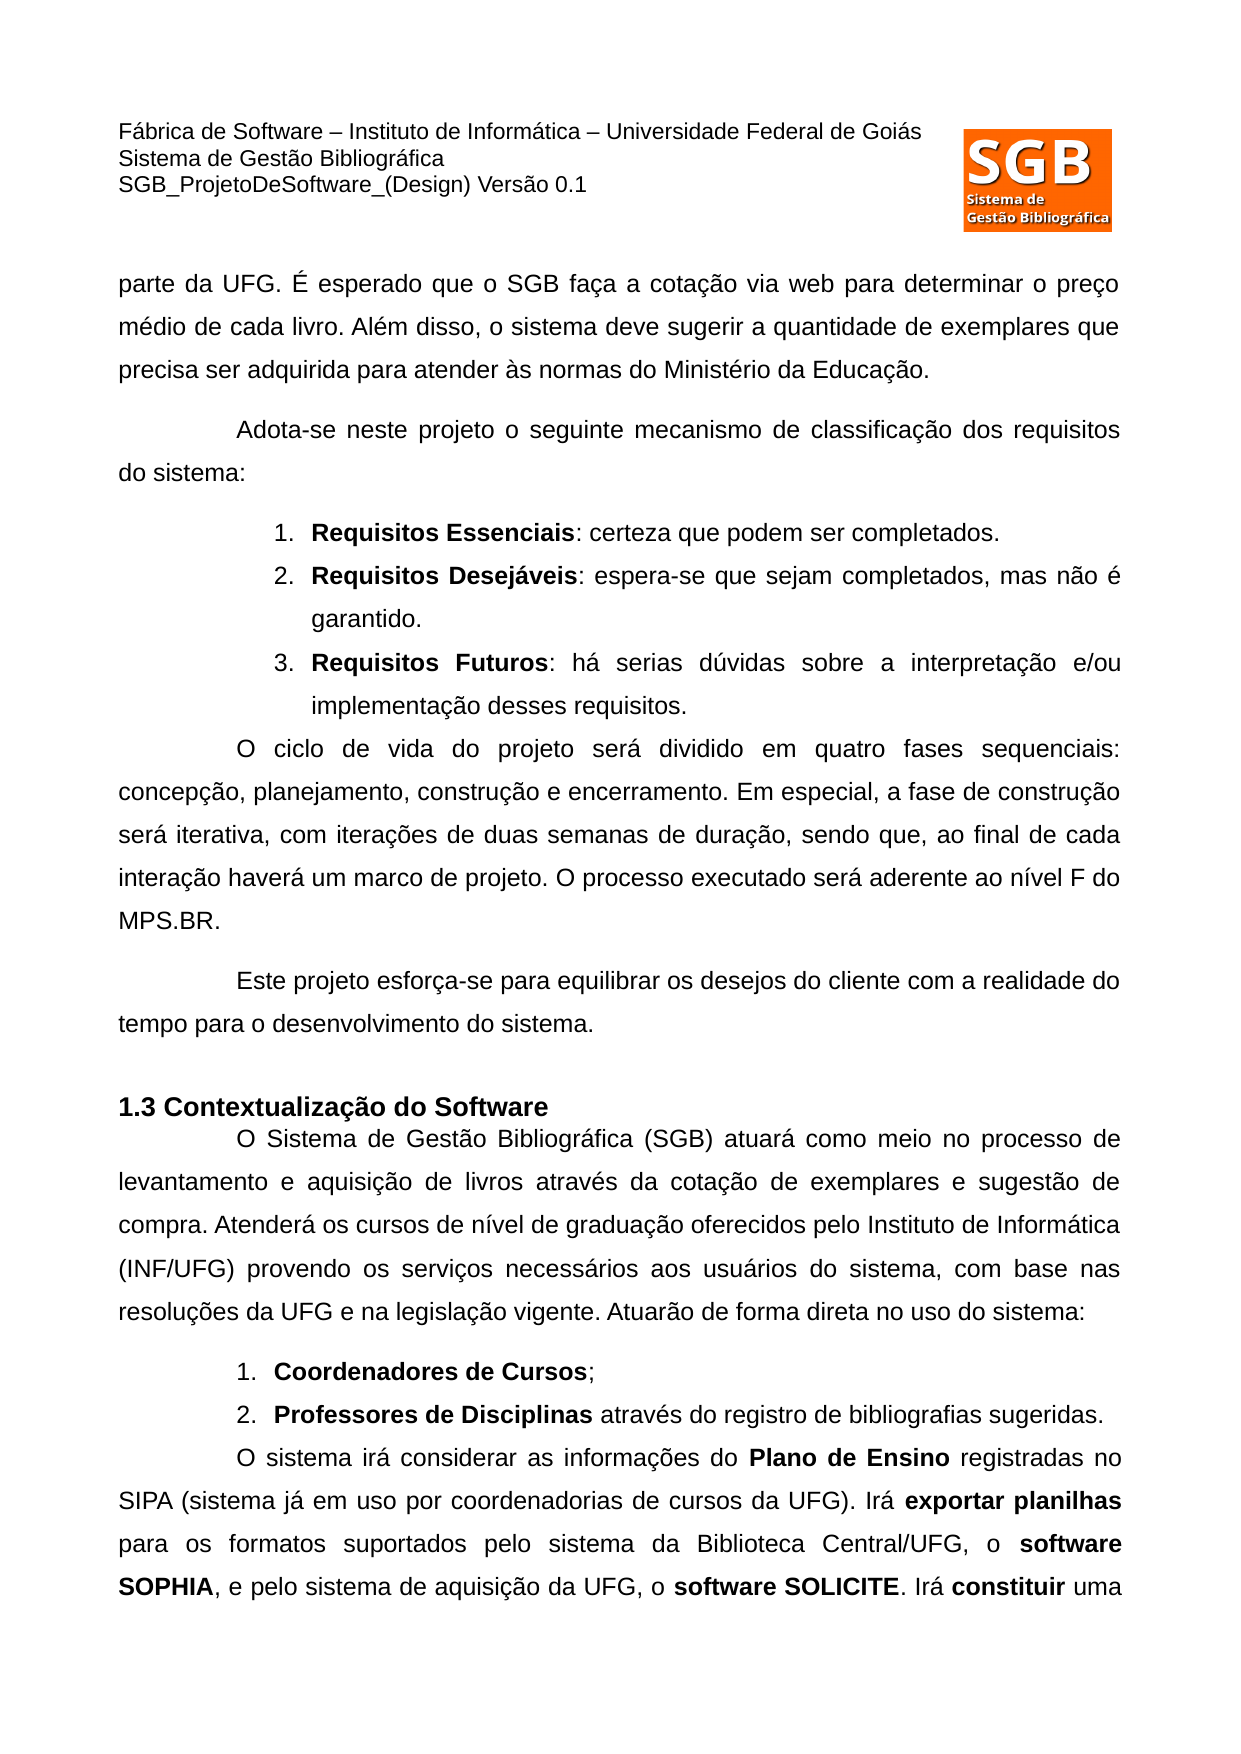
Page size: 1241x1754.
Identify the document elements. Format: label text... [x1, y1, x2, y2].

picture [963, 129, 1112, 232]
list Requisitos Desejáveis: espera-se que sejam completados, mas não é garantido. [274, 561, 1122, 633]
list Professores de Disciplinas através do registro de bibliografias sugeridas. [236, 1400, 1122, 1428]
text O ciclo de vida do projeto será dividido em quatro fases sequenciais: concepção, planejamento, construção e encerramento. Em especial, a fase de construção será iterativa, com iterações de duas semanas de duração, sendo que, ao final de cada interação haverá um marco de projeto. O processo executado será aderente ao nível F do MPS.BR. [118, 734, 1122, 935]
list Requisitos Essenciais: certeza que podem ser completados. [274, 518, 1122, 547]
text O Sistema de Gestão Bibliográfica (SGB) atuará como meio no processo de levantamento e aquisição de livros através da cotação de exemplares e sugestão de compra. Atenderá os cursos de nível de graduação oferecidos pelo Instituto de Informática (INF/UFG) provendo os serviços necessários aos usuários do sistema, com base nas resoluções da UFG e na legislação vigente. Atuarão de forma direta no uso do sistema: [118, 1124, 1122, 1326]
text parte da UFG. É esperado que o SGB faça a cotação via web para determinar o preço médio de cada livro. Além disso, o sistema deve sugerir a quantidade de exemplares que precisa ser adquirida para atender às normas do Ministério da Educação. [118, 269, 1122, 384]
list Coordenadores de Cursos; [236, 1357, 1122, 1385]
subtitle 1.3 Contextualização do Software [118, 1091, 1122, 1122]
text Adota-se neste projeto o seguinte mecanismo de classificação dos requisitos do sistema: [118, 415, 1122, 487]
text Este projeto esforça-se para equilibrar os desejos do cliente com a realidade do tempo para o desenvolvimento do sistema. [118, 966, 1122, 1038]
text O sistema irá considerar as informações do Plano de Ensino registradas no SIPA (sistema já em uso por coordenadorias de cursos da UFG). Irá exportar planilhas para os formatos suportados pelo sistema da Biblioteca Central/UFG, o software SOPHIA, e pelo sistema de aquisição da UFG, o software SOLICITE. Irá constituir uma [118, 1443, 1122, 1601]
list Requisitos Futuros: há serias dúvidas sobre a interpretação e/ou implementação desses requisitos. [274, 647, 1122, 719]
